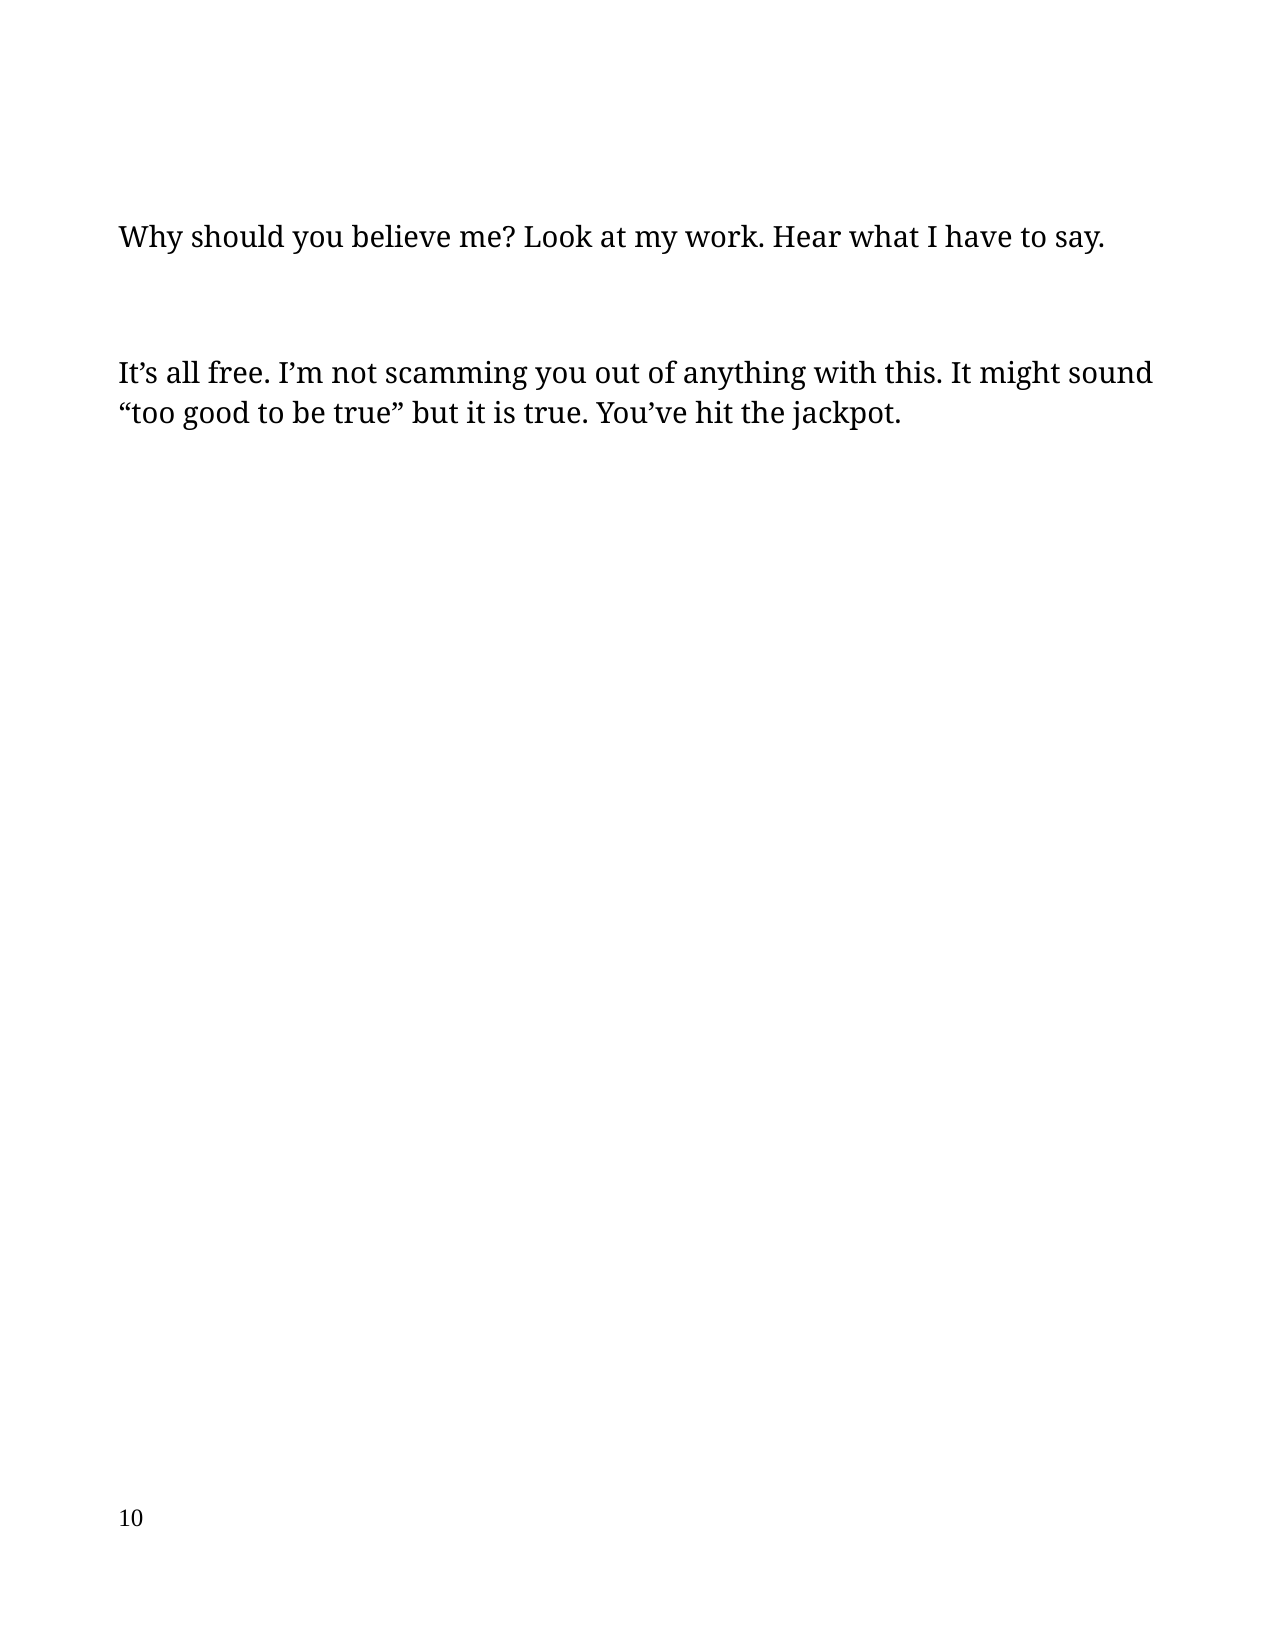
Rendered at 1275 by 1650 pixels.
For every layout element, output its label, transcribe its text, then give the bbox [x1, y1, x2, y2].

text Why should you believe me? Look at my work. Hear what I have to say. [118, 216, 1157, 256]
text It’s all free. I’m not scamming you out of anything with this. It might sound “too good to be true” but it is true. You’ve hit the jackpot. [118, 352, 1157, 432]
